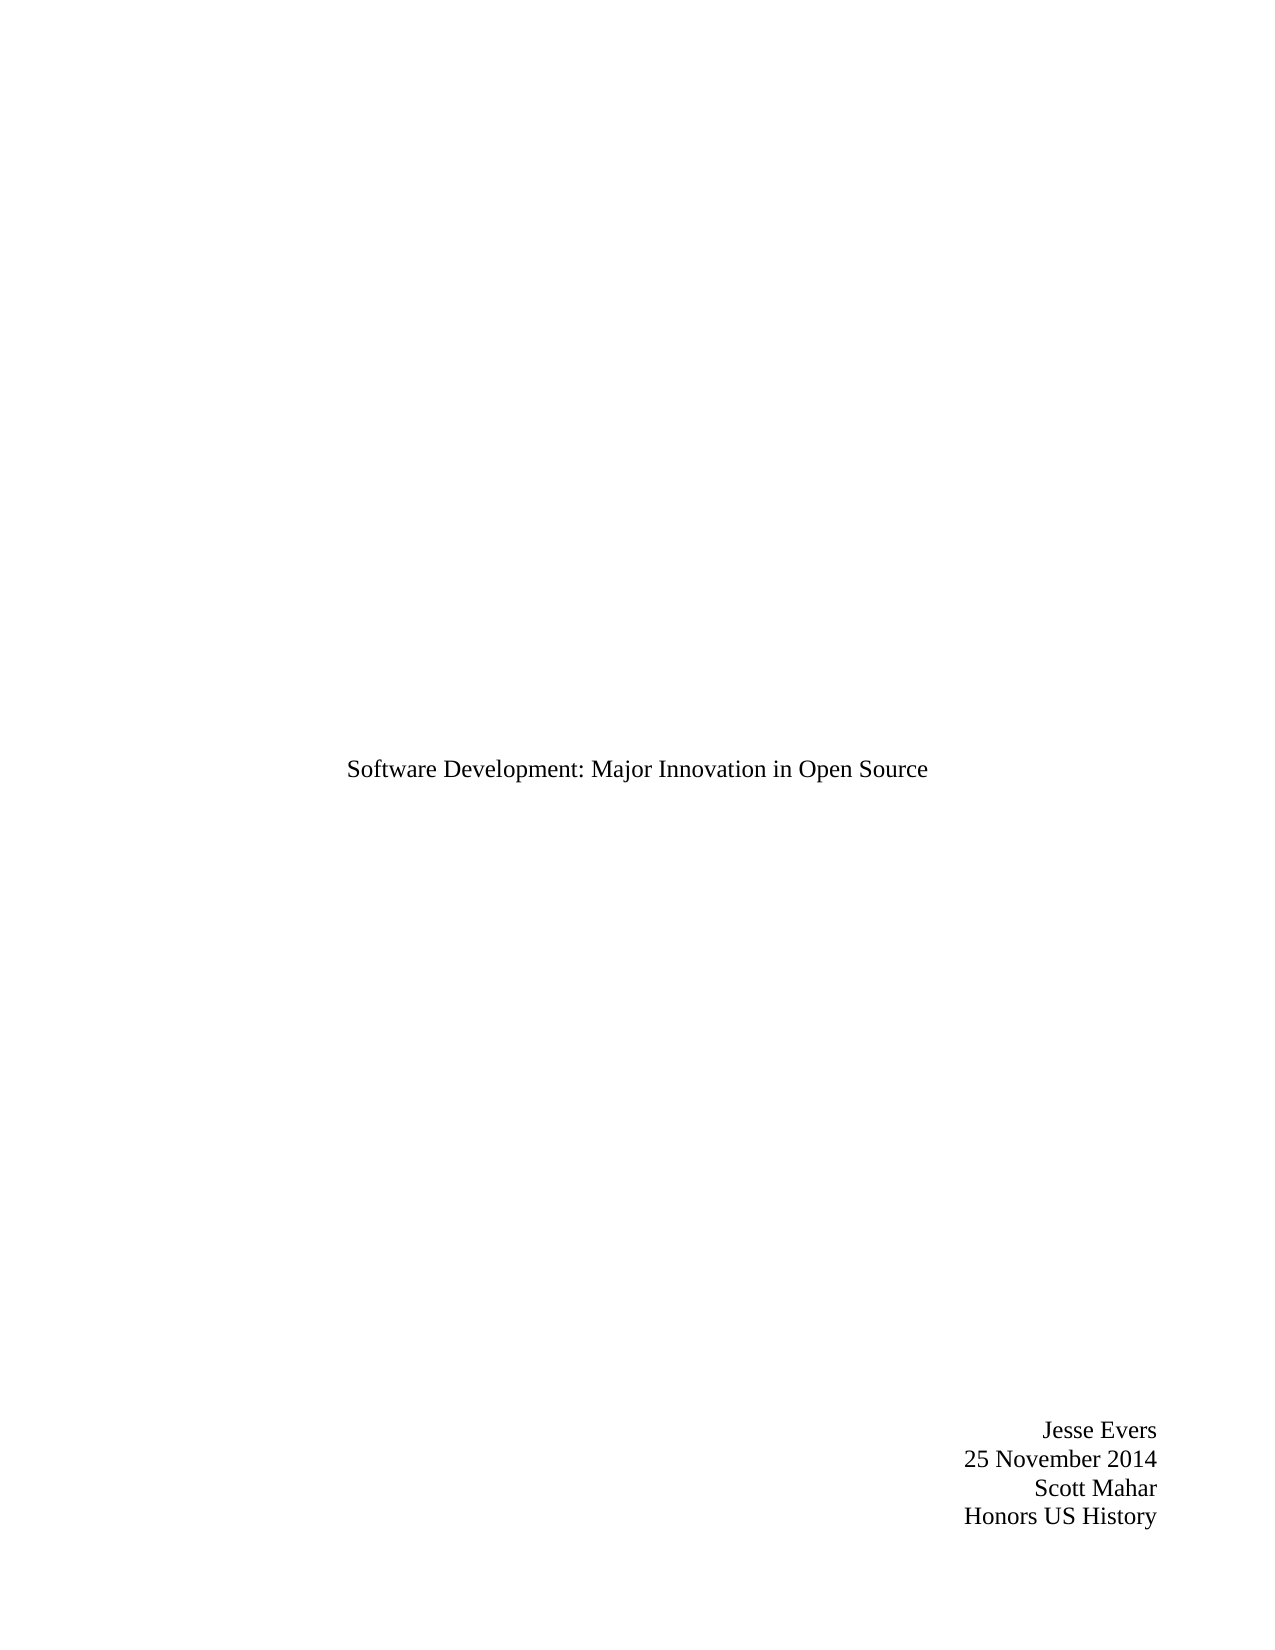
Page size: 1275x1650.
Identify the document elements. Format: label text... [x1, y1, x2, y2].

text 25 November 2014 [118, 1444, 1157, 1473]
text Software Development: Major Innovation in Open Source [118, 754, 1157, 783]
text Honors US History [118, 1501, 1157, 1530]
text Scott Mahar [118, 1473, 1157, 1501]
text Jesse Evers [118, 1415, 1157, 1444]
